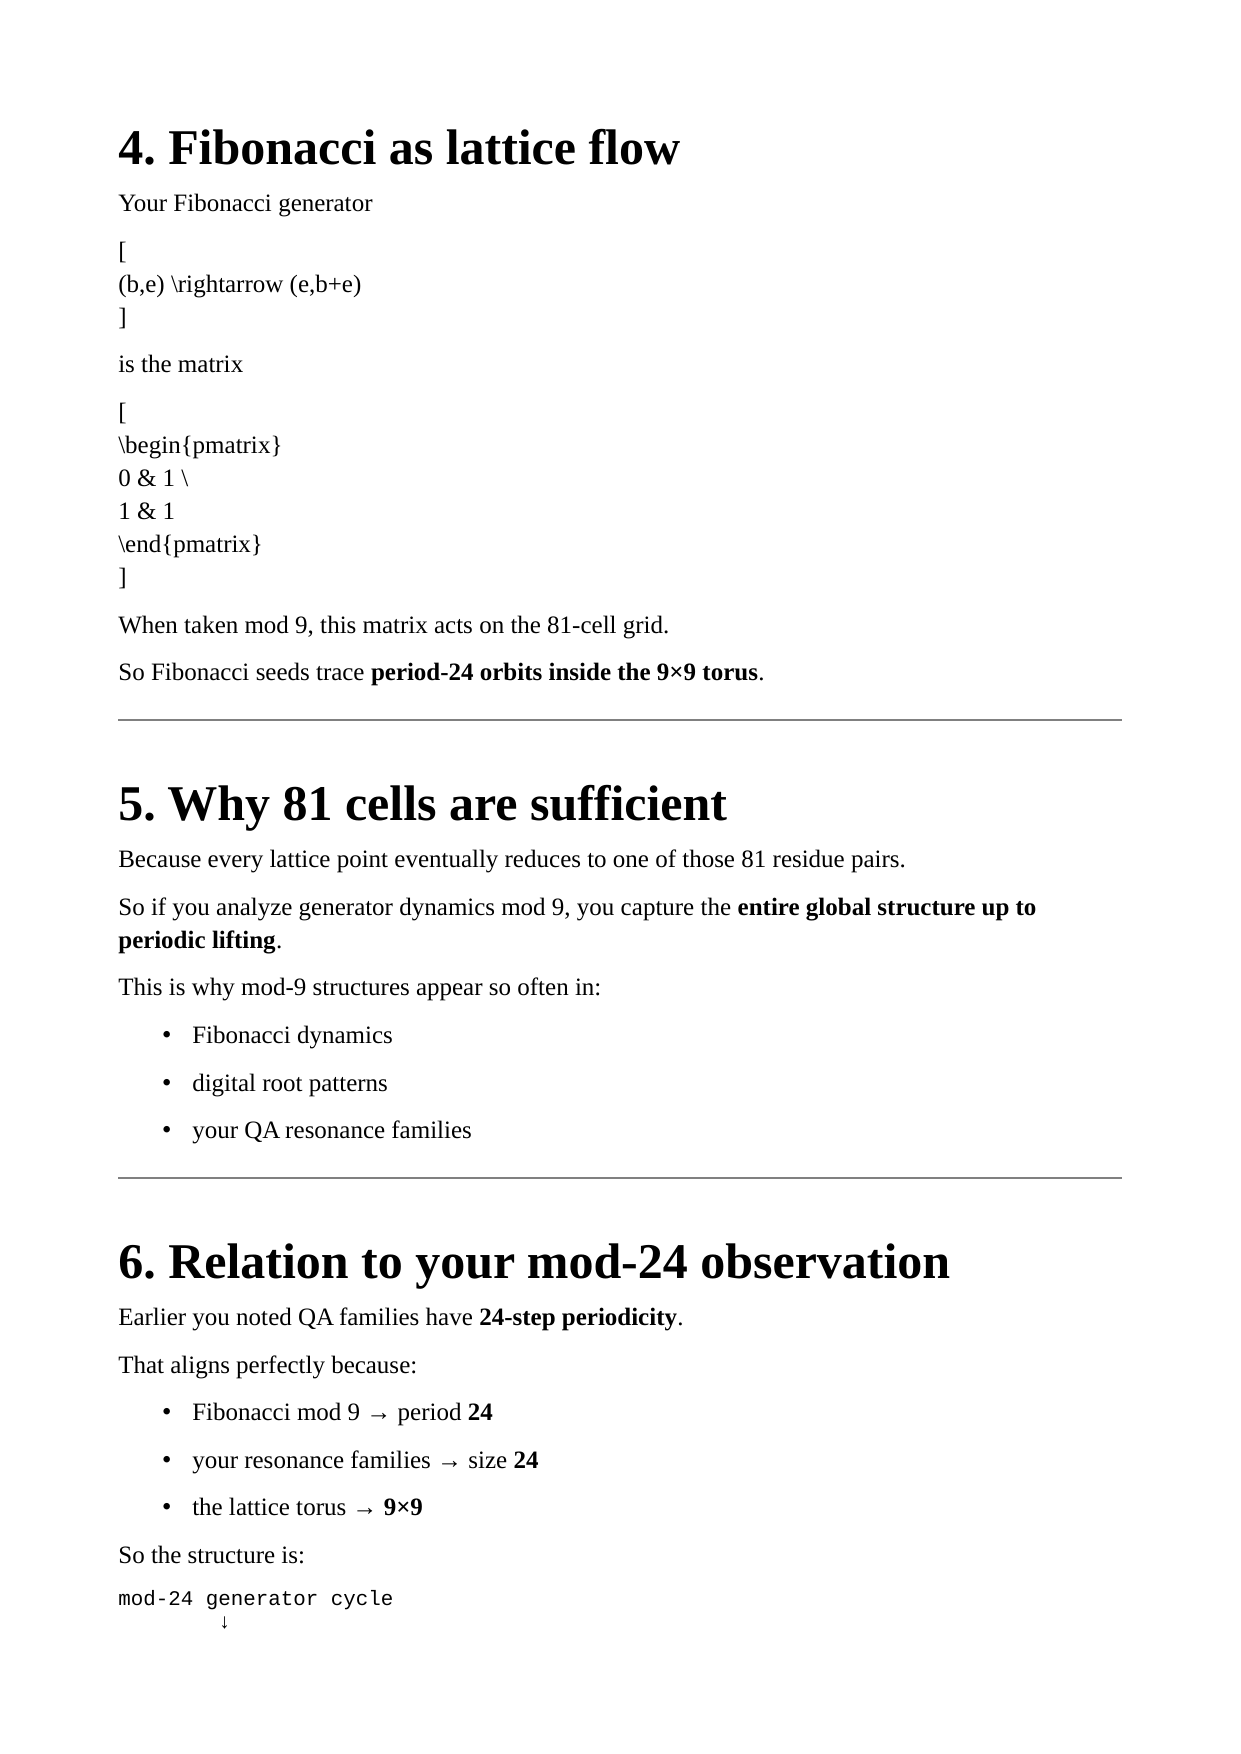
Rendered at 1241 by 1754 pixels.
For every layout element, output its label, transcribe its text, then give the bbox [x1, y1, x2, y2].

text So the structure is: [118, 1540, 1122, 1569]
text So if you analyze generator dynamics mod 9, you capture the entire global structure up to periodic lifting. [118, 892, 1122, 953]
list Fibonacci mod 9 → period 24 [162, 1397, 1122, 1426]
list Fibonacci dynamics [162, 1020, 1122, 1049]
list your QA resonance families [162, 1115, 1122, 1144]
text Because every lattice point eventually reduces to one of those 81 residue pairs. [118, 844, 1122, 873]
text [ (b,e) \rightarrow (e,b+e) ] [118, 236, 1122, 331]
text This is why mod-9 structures appear so often in: [118, 972, 1122, 1001]
text ↓ [118, 1611, 1122, 1635]
list the lattice torus → 9×9 [162, 1492, 1122, 1521]
text Earlier you noted QA families have 24-step periodicity. [118, 1302, 1122, 1331]
text When taken mod 9, this matrix acts on the 81-cell grid. [118, 610, 1122, 638]
text mod-24 generator cycle [118, 1588, 1122, 1611]
subtitle 4. Fibonacci as lattice flow [118, 118, 1122, 176]
subtitle 5. Why 81 cells are sufficient [118, 774, 1122, 832]
list your resonance families → size 24 [162, 1445, 1122, 1474]
list digital root patterns [162, 1068, 1122, 1096]
subtitle 6. Relation to your mod-24 observation [118, 1232, 1122, 1289]
text is the matrix [118, 349, 1122, 378]
text [ \begin{pmatrix} 0 & 1 \ 1 & 1 \end{pmatrix} ] [118, 397, 1122, 591]
text So Fibonacci seeds trace period-24 orbits inside the 9×9 torus. [118, 657, 1122, 686]
text Your Fibonacci generator [118, 188, 1122, 217]
text That aligns perfectly because: [118, 1350, 1122, 1378]
